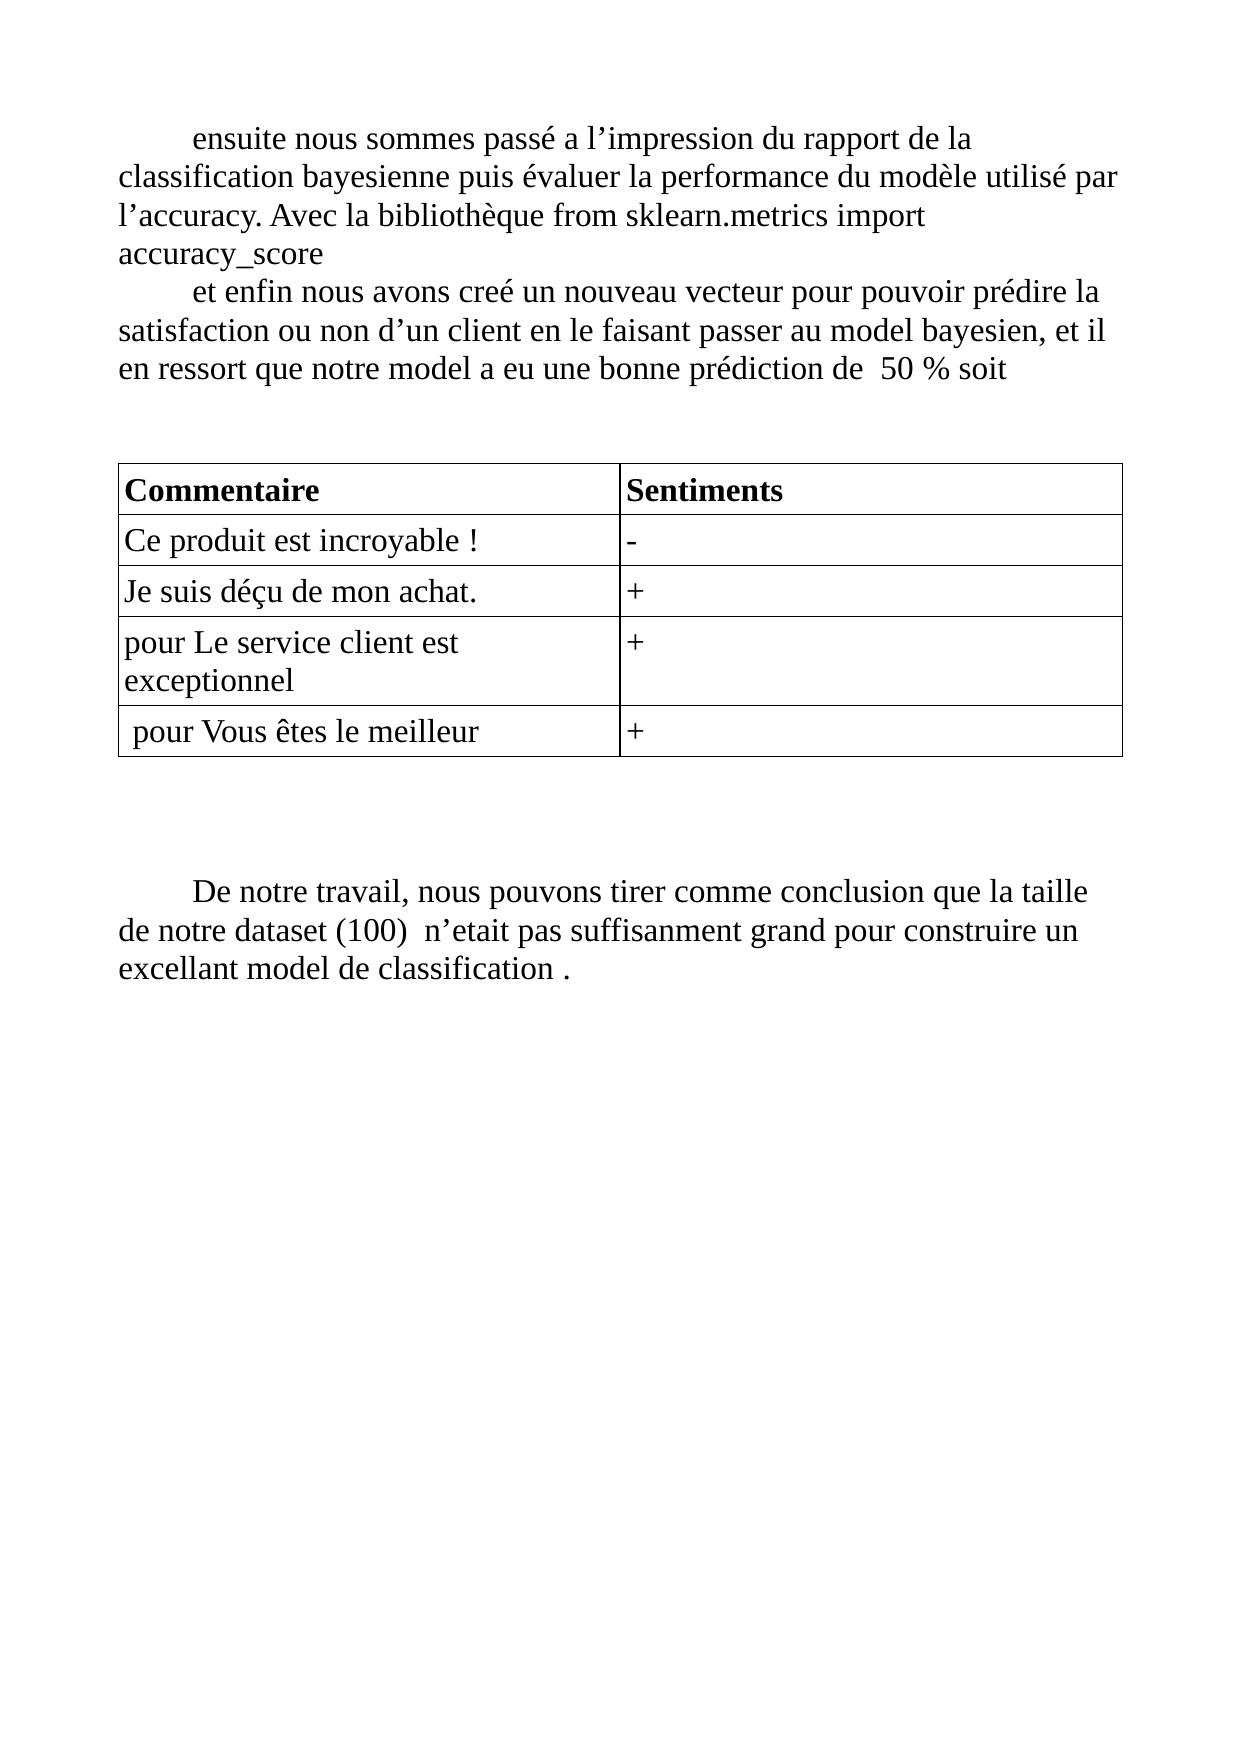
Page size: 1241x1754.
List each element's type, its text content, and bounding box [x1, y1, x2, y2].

table_header Sentiments [621, 464, 1122, 514]
text ensuite nous sommes passé a l’impression du rapport de la classification bayesienne puis évaluer la performance du modèle utilisé par l’accuracy. Avec la bibliothèque from sklearn.metrics import accuracy_score [118, 118, 1122, 271]
table_cell Ce produit est incroyable ! [119, 515, 619, 565]
table_cell pour Le service client est exceptionnel [119, 617, 619, 705]
table_header Commentaire [119, 464, 619, 514]
table_cell pour Vous êtes le meilleur [119, 706, 619, 756]
text De notre travail, nous pouvons tirer comme conclusion que la taille de notre dataset (100) n’etait pas suffisanment grand pour construire un excellant model de classification . [118, 872, 1122, 987]
text et enfin nous avons creé un nouveau vecteur pour pouvoir prédire la satisfaction ou non d’un client en le faisant passer au model bayesien, et il en ressort que notre model a eu une bonne prédiction de 50 % soit [118, 271, 1122, 386]
table_cell + [621, 617, 1122, 705]
table_cell - [621, 515, 1122, 565]
table_cell + [621, 706, 1122, 756]
table_cell Je suis déçu de mon achat. [119, 566, 619, 616]
table_cell + [621, 566, 1122, 616]
